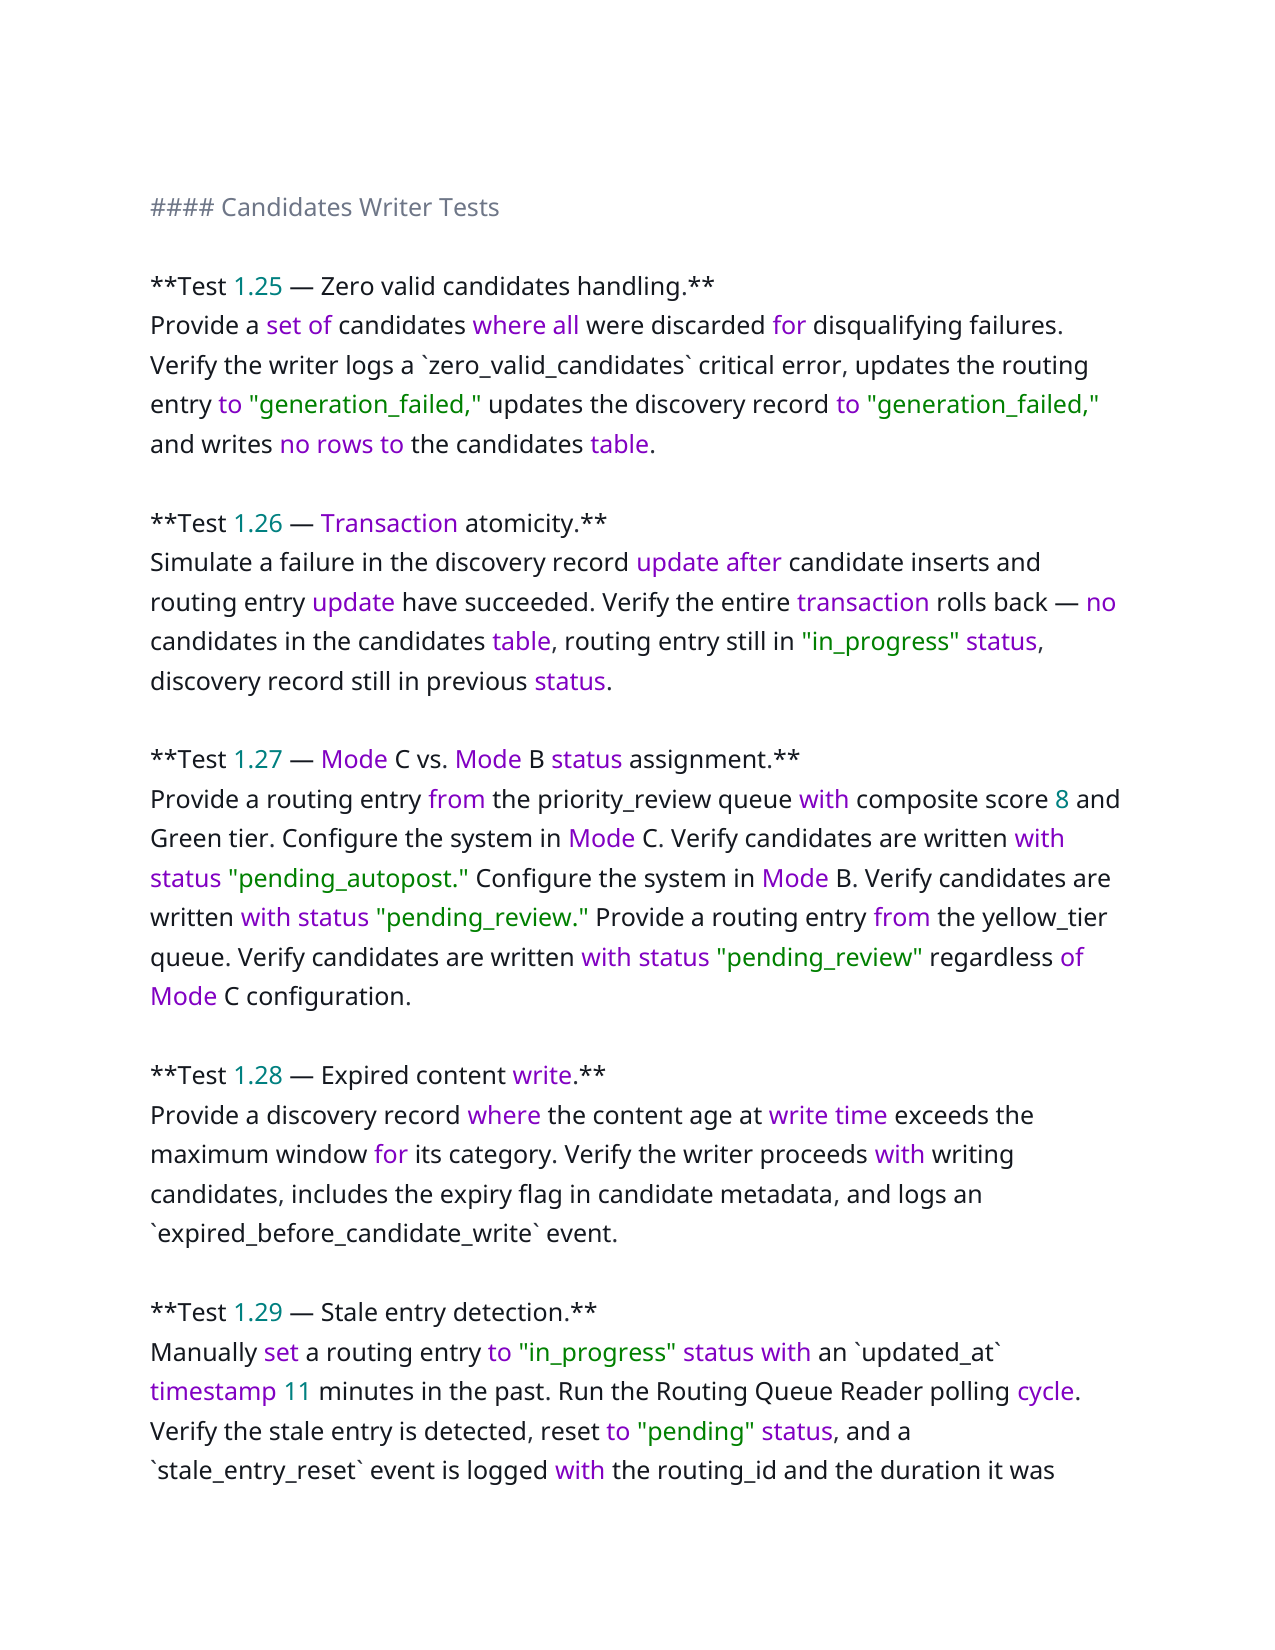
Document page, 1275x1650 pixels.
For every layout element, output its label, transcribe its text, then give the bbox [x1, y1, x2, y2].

text --- #### Candidates Writer Tests **Test 1.25 — Zero valid candidates handling.** Provide a set of candidates where all were discarded for disqualifying failures. Verify the writer logs a `zero_valid_candidates` critical error, updates the routing entry to "generation_failed," updates the discovery record to "generation_failed," and writes no rows to the candidates table. **Test 1.26 — Transaction atomicity.** Simulate a failure in the discovery record update after candidate inserts and routing entry update have succeeded. Verify the entire transaction rolls back — no candidates in the candidates table, routing entry still in "in_progress" status, discovery record still in previous status. **Test 1.27 — Mode C vs. Mode B status assignment.** Provide a routing entry from the priority_review queue with composite score 8 and Green tier. Configure the system in Mode C. Verify candidates are written with status "pending_autopost." Configure the system in Mode B. Verify candidates are written with status "pending_review." Provide a routing entry from the yellow_tier queue. Verify candidates are written with status "pending_review" regardless of Mode C configuration. **Test 1.28 — Expired content write.** Provide a discovery record where the content age at write time exceeds the maximum window for its category. Verify the writer proceeds with writing candidates, includes the expiry flag in candidate metadata, and logs an `expired_before_candidate_write` event. **Test 1.29 — Stale entry detection.** Manually set a routing entry to "in_progress" status with an `updated_at` timestamp 11 minutes in the past. Run the Routing Queue Reader polling cycle. Verify the stale entry is detected, reset to "pending" status, and a `stale_entry_reset` event is logged with the routing_id and the duration it was [150, 150, 1125, 1487]
